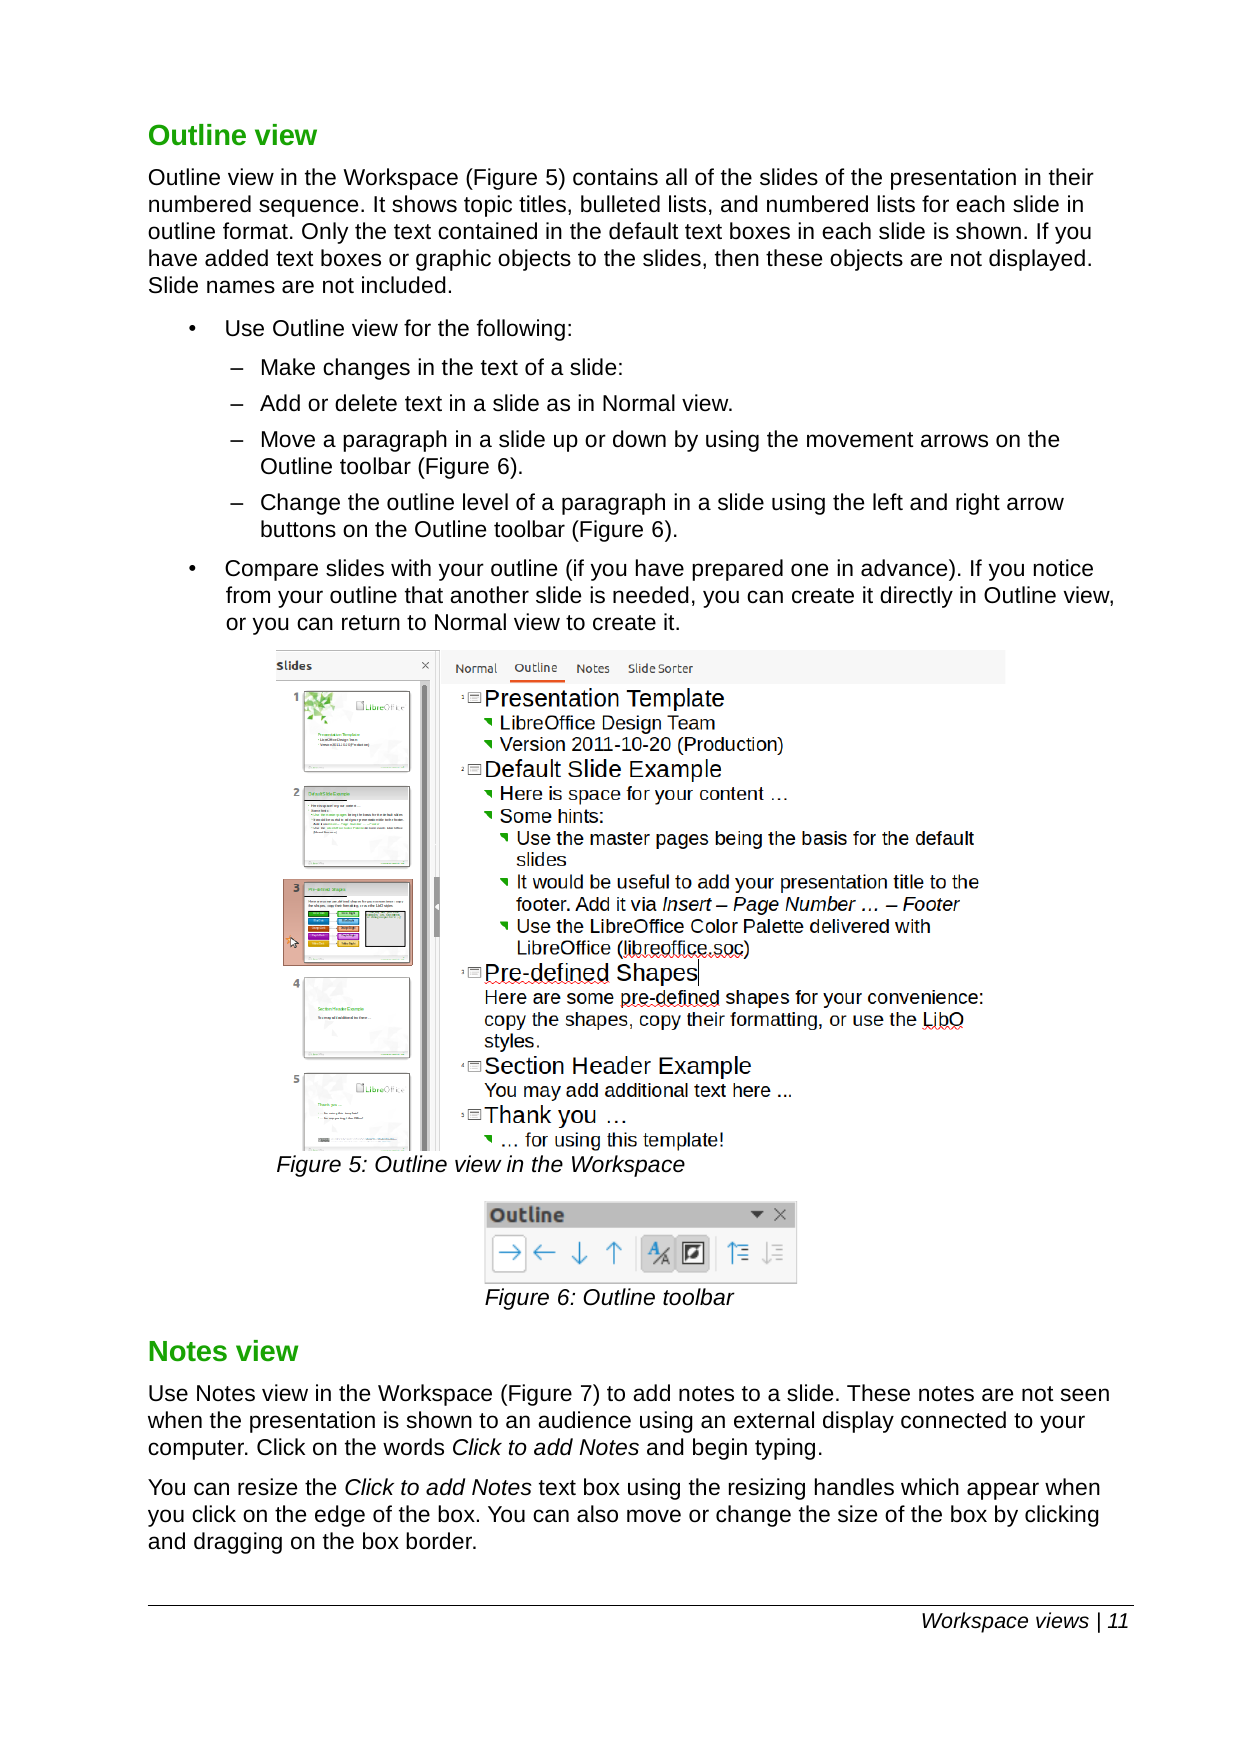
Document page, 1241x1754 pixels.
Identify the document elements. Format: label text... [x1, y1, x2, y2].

list Use Outline view for the following: [185, 311, 1134, 344]
list Make changes in the text of a slide: [230, 353, 1134, 380]
text Outline view in the Workspace (Figure 5) contains all of the slides of the presentation in their numbered sequence. It shows topic titles, bulleted lists, and numbered lists for each slide in outline format. Only the text contained in the default text boxes in each slide is shown. If you have added text boxes or graphic objects to the slides, then these objects are not displayed. Slide names are not included. [148, 163, 1134, 299]
subtitle Outline view [148, 118, 1134, 152]
subtitle Notes view [148, 1334, 1134, 1368]
list Compare slides with your outline (if you have prepared one in advance). If you notice from your outline that another slide is needed, you can create it directly in Outline view, or you can return to Normal view to create it. [185, 551, 1134, 638]
text Use Notes view in the Workspace (Figure 7) to add notes to a slide. These notes are not seen when the presentation is shown to an audience using an external display connected to your computer. Click on the words Click to add Notes and begin typing. [148, 1379, 1134, 1461]
list Add or delete text in a slide as in Normal view. [230, 389, 1134, 416]
list Move a paragraph in a slide up or down by using the movement arrows on the Outline toolbar (Figure 6). [230, 425, 1134, 479]
list Change the outline level of a paragraph in a slide using the left and right arrow buttons on the Outline toolbar (Figure 6). [230, 488, 1134, 542]
text You can resize the Click to add Notes text box using the resizing handles which appear when you click on the edge of the box. You can also move or change the size of the box by clicking and dragging on the box border. [148, 1473, 1134, 1554]
picture [484, 1201, 798, 1284]
text Figure 6: Outline toolbar [484, 1284, 797, 1310]
picture [276, 650, 1006, 1151]
text Figure 5: Outline view in the Workspace [276, 1151, 1005, 1178]
